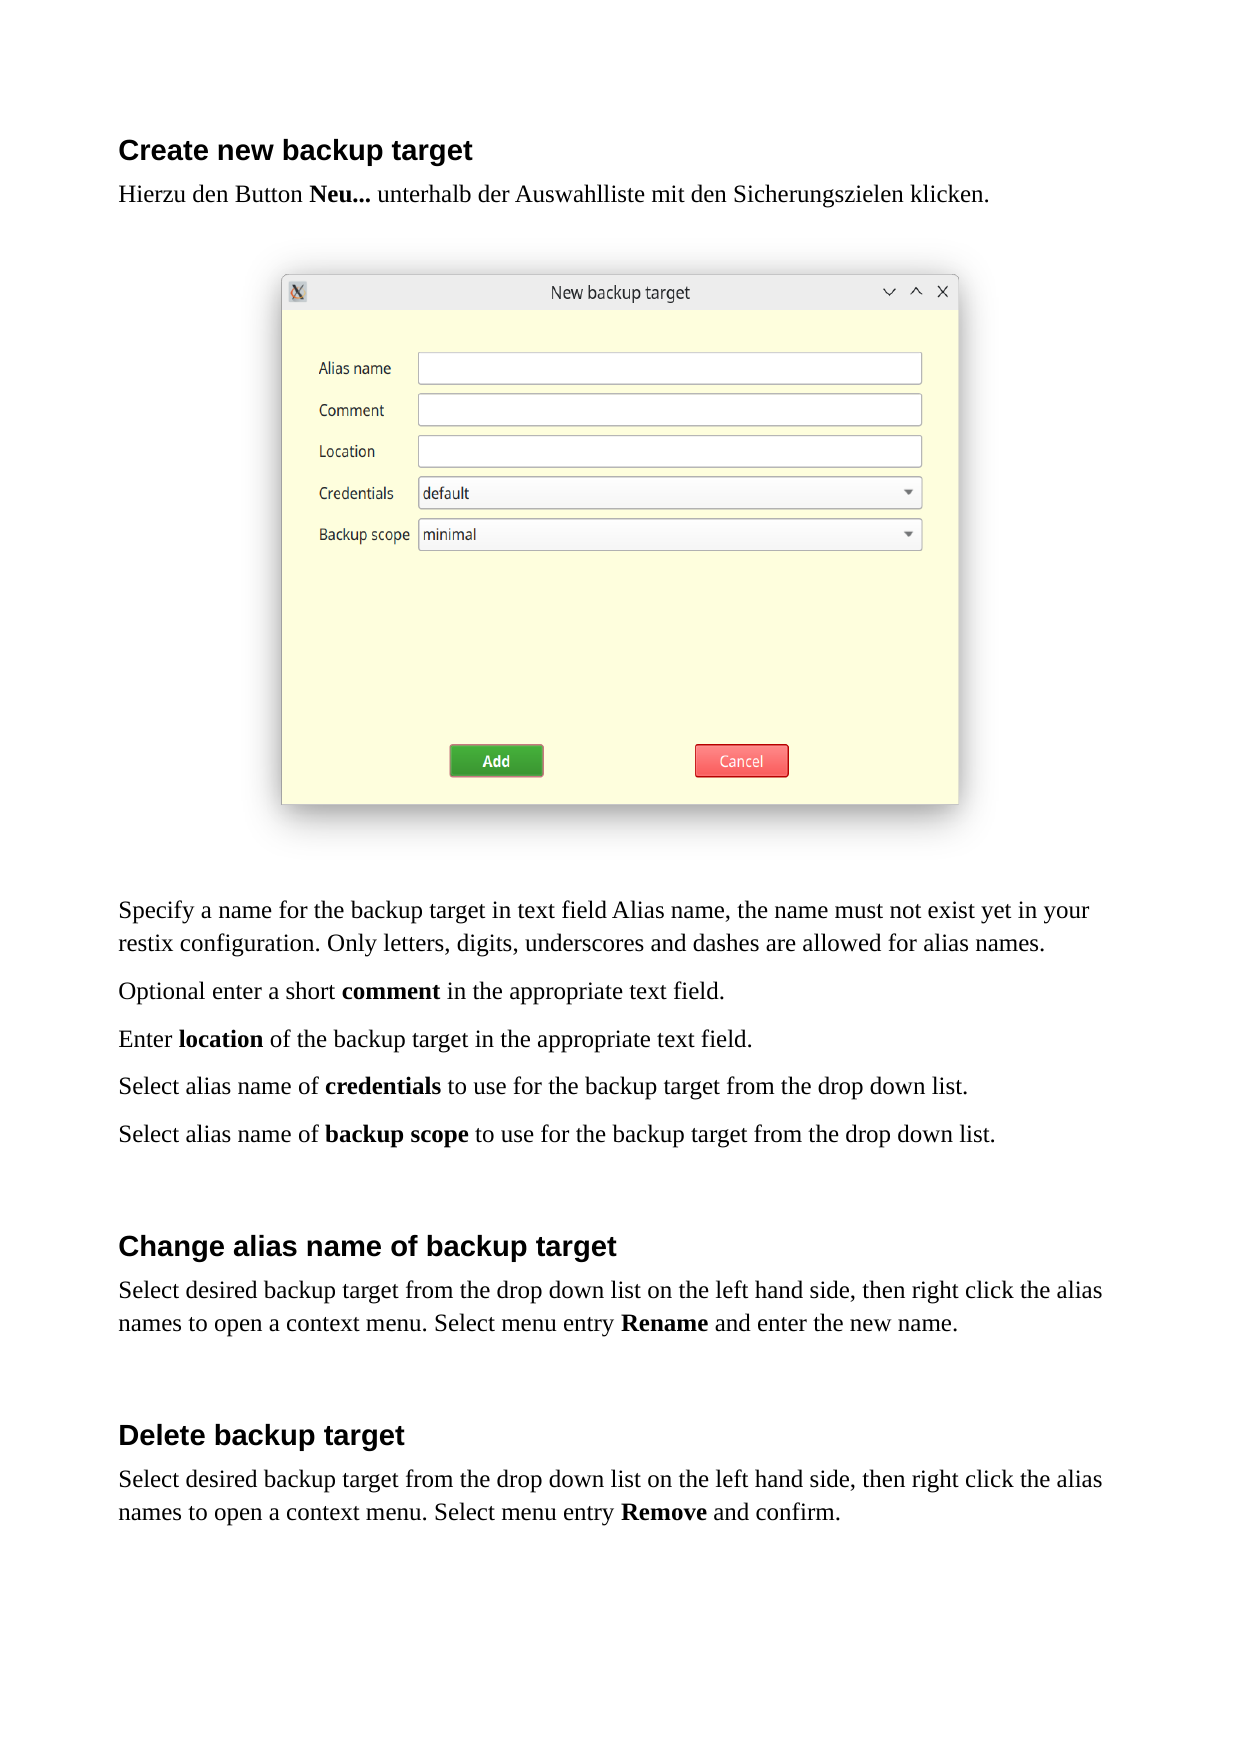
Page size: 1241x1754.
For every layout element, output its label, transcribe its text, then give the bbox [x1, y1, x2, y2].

text Specify a name for the backup target in text field Alias name, the name must not exist yet in your restix configuration. Only letters, digits, underscores and dashes are allowed for alias names. [118, 226, 1122, 957]
text Optional enter a short comment in the appropriate text field. [118, 976, 1122, 1005]
text Select desired backup target from the drop down list on the left hand side, then right click the alias names to open a context menu. Select menu entry Remove and confirm. [118, 1464, 1122, 1525]
text Select desired backup target from the drop down list on the left hand side, then right click the alias names to open a context menu. Select menu entry Rename and enter the new name. [118, 1275, 1122, 1337]
text Enter location of the backup target in the appropriate text field. [118, 1024, 1122, 1052]
text Hierzu den Button Neu... unterhalb der Auswahlliste mit den Sicherungszielen klicken. [118, 179, 1122, 207]
text Select alias name of credentials to use for the backup target from the drop down list. [118, 1071, 1122, 1100]
subtitle Change alias name of backup target [118, 1229, 1122, 1262]
picture [230, 226, 1010, 873]
subtitle Create new backup target [118, 133, 1122, 166]
subtitle Delete backup target [118, 1418, 1122, 1451]
text Select alias name of backup scope to use for the backup target from the drop down list. [118, 1119, 1122, 1148]
